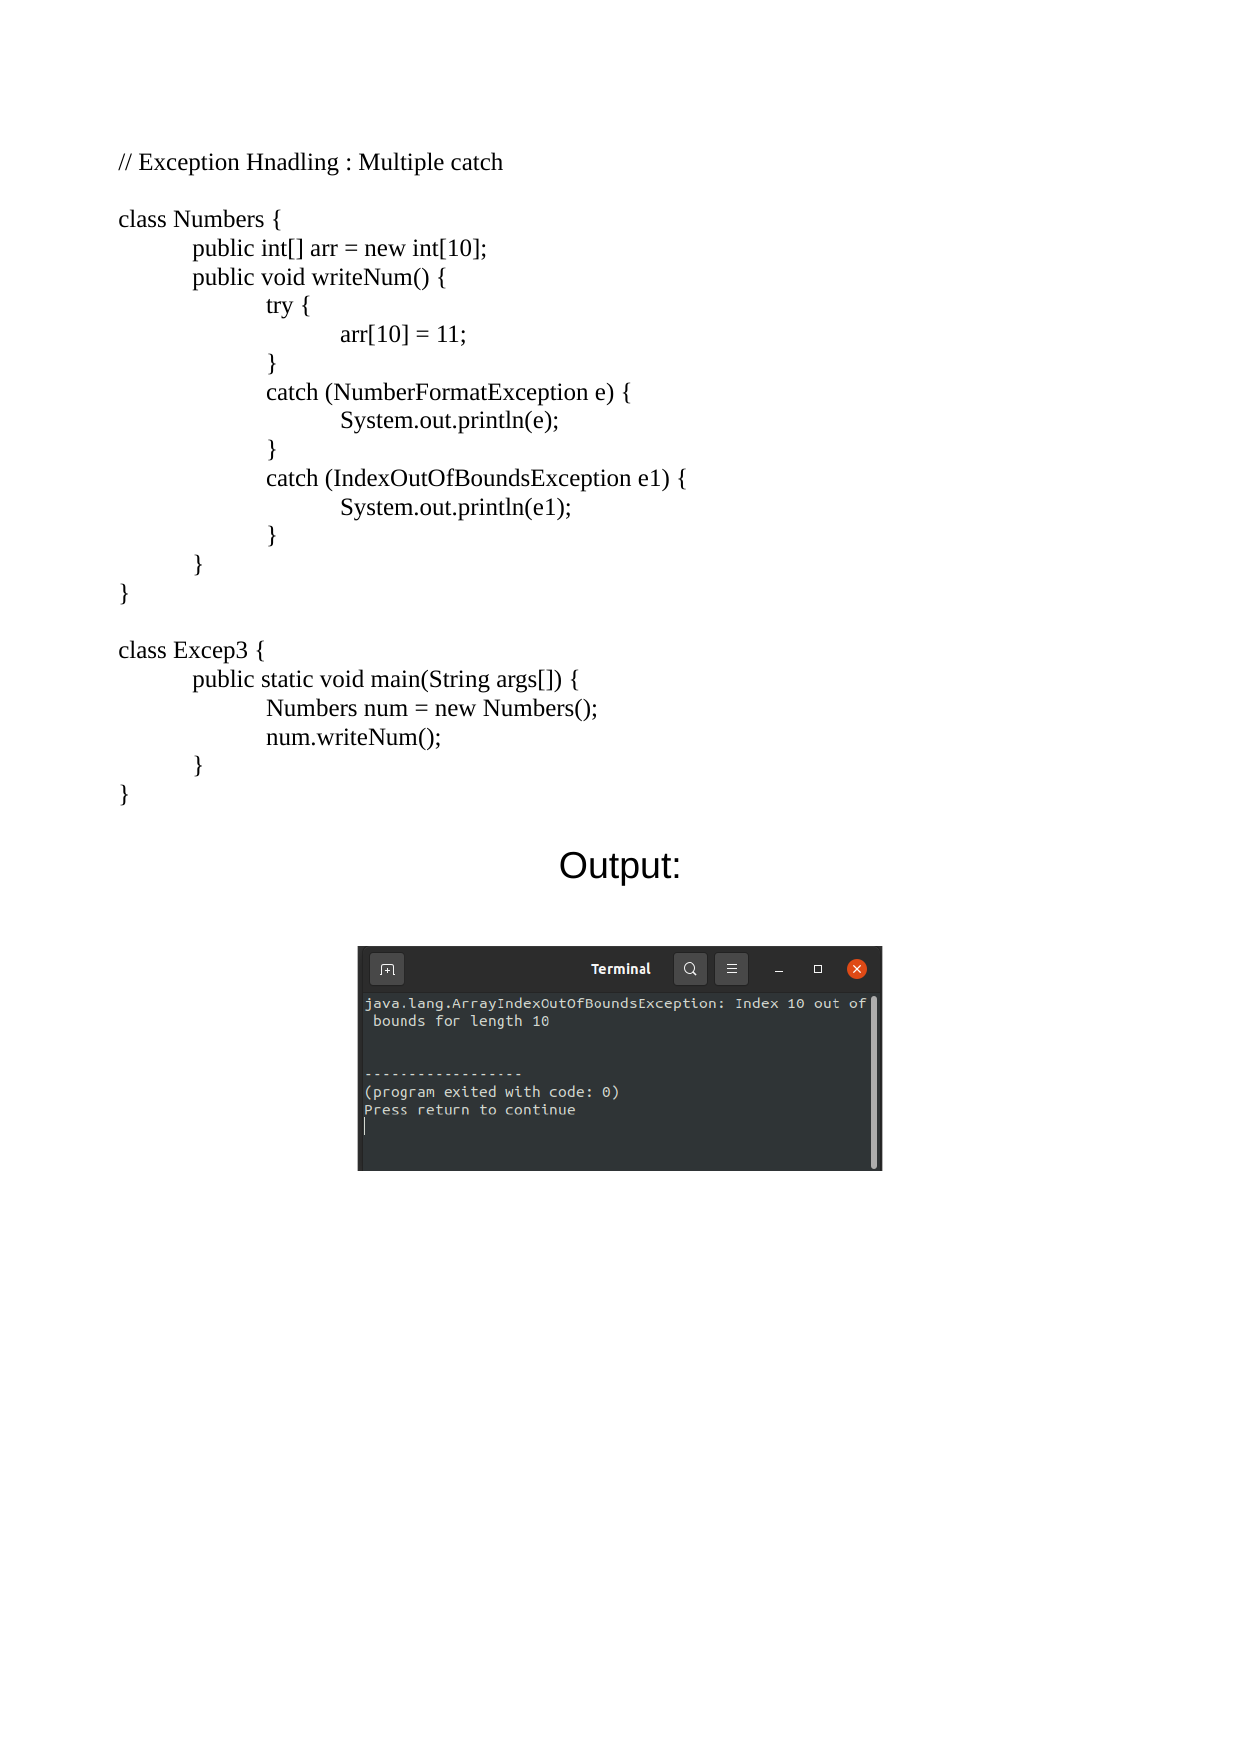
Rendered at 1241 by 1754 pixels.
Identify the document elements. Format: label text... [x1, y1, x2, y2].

text public static void main(String args[]) { [118, 664, 1122, 693]
text } [118, 521, 1122, 549]
text Numbers num = new Numbers(); [118, 693, 1122, 722]
text // Exception Hnadling : Multiple catch [118, 147, 1122, 176]
text public int[] arr = new int[10]; [118, 233, 1122, 262]
subtitle Output: [118, 843, 1122, 886]
text } [118, 751, 1122, 779]
text System.out.println(e); [118, 406, 1122, 434]
text public void writeNum() { [118, 262, 1122, 291]
text class Numbers { [118, 204, 1122, 233]
text class Excep3 { [118, 636, 1122, 664]
text } [118, 348, 1122, 377]
text arr[10] = 11; [118, 319, 1122, 348]
text } [118, 578, 1122, 607]
text try { [118, 291, 1122, 319]
text num.writeNum(); [118, 722, 1122, 751]
text catch (IndexOutOfBoundsException e1) { [118, 463, 1122, 492]
text } [118, 434, 1122, 463]
text } [118, 549, 1122, 578]
picture [357, 946, 883, 1171]
text } [118, 779, 1122, 808]
text catch (NumberFormatException e) { [118, 377, 1122, 406]
text System.out.println(e1); [118, 492, 1122, 521]
